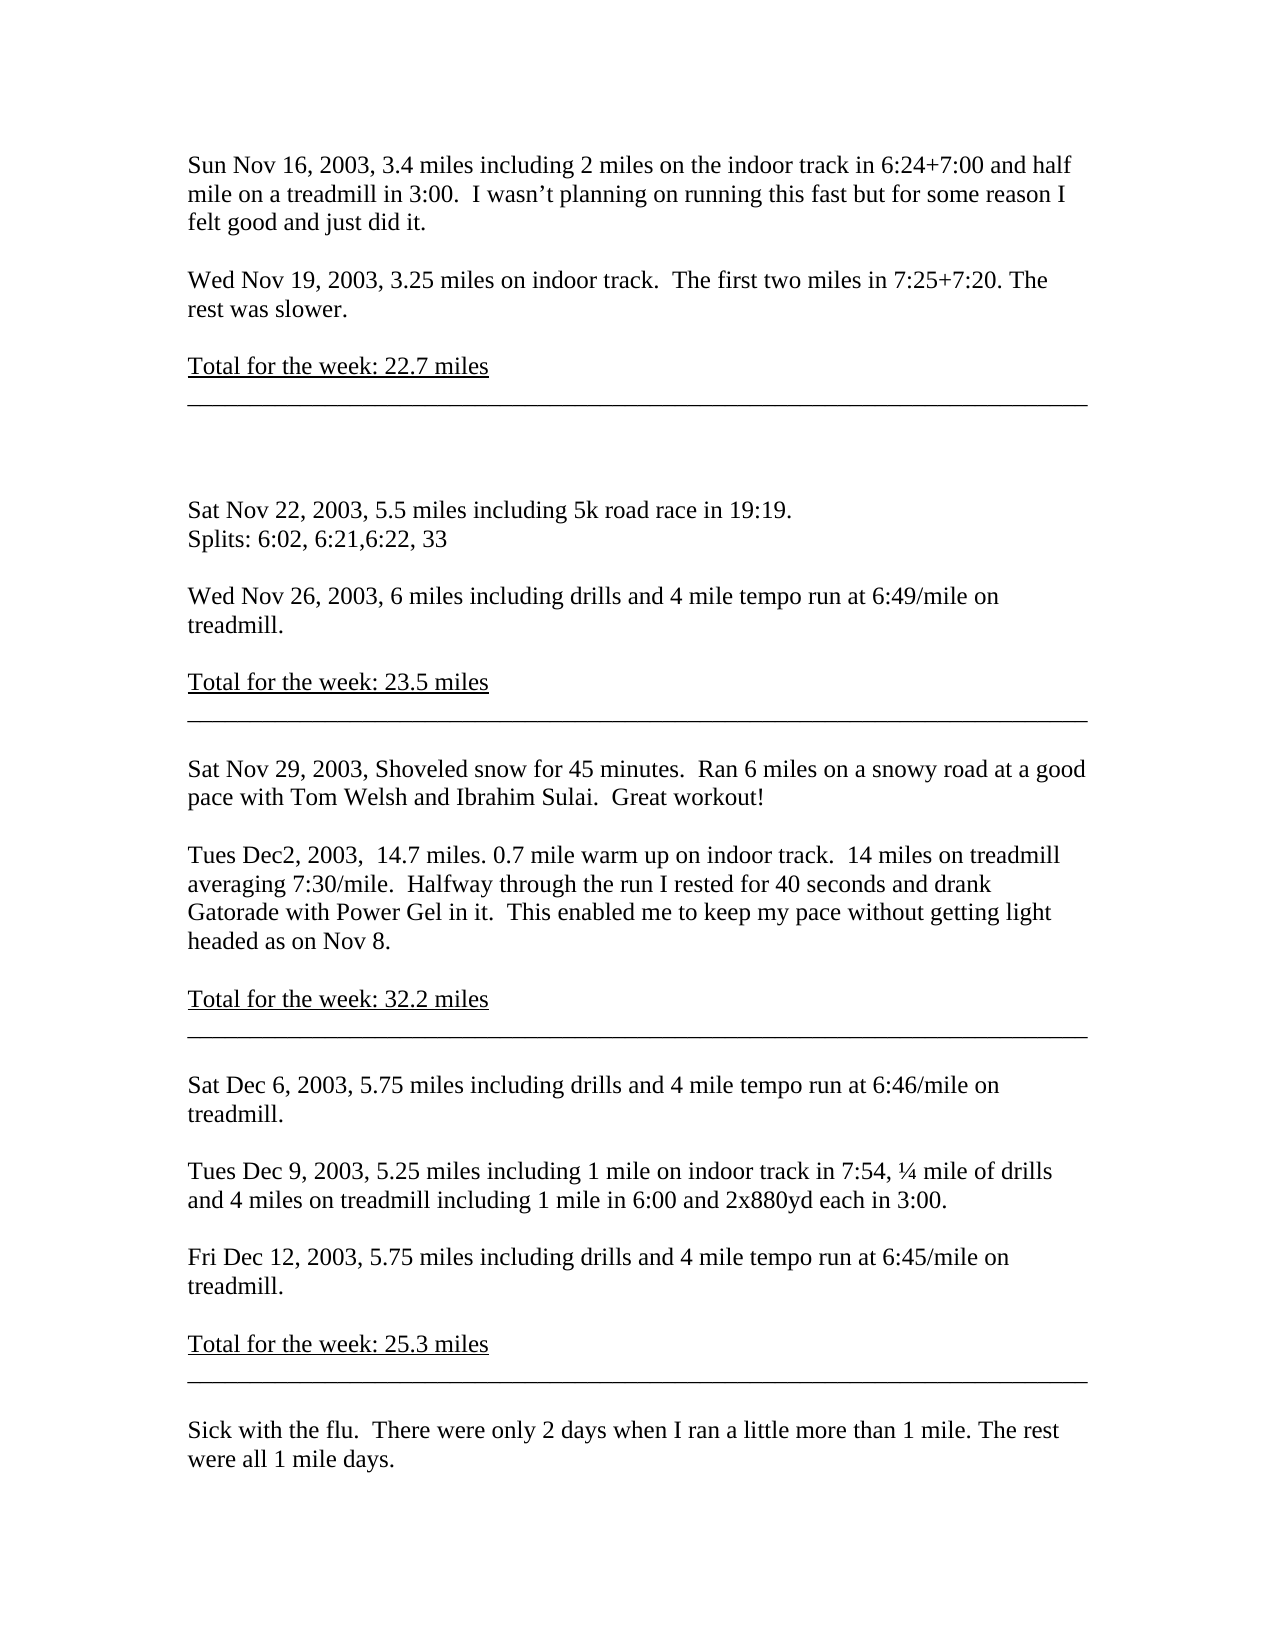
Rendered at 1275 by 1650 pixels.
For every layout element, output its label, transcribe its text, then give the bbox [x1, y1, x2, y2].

text Sun Nov 16, 2003, 3.4 miles including 2 miles on the indoor track in 6:24+7:00 and half mile on a treadmill in 3:00. I wasn’t planning on running this fast but for some reason I felt good and just did it. [187, 150, 1087, 236]
text Wed Nov 19, 2003, 3.25 miles on indoor track. The first two miles in 7:25+7:20. The rest was slower. [187, 265, 1087, 322]
text Wed Nov 26, 2003, 6 miles including drills and 4 mile tempo run at 6:49/mile on treadmill. [187, 581, 1087, 639]
text ________________________________________________________________________ [187, 1012, 1087, 1037]
text ________________________________________________________________________ [187, 1357, 1087, 1382]
text Total for the week: 32.2 miles [187, 984, 1087, 1012]
text Total for the week: 23.5 miles [187, 667, 1087, 696]
text Sick with the flu. There were only 2 days when I ran a little more than 1 mile. The rest were all 1 mile days. [187, 1415, 1087, 1472]
text Fri Dec 12, 2003, 5.75 miles including drills and 4 mile tempo run at 6:45/mile on treadmill. [187, 1242, 1087, 1300]
text Sat Dec 6, 2003, 5.75 miles including drills and 4 mile tempo run at 6:46/mile on treadmill. [187, 1070, 1087, 1127]
text Total for the week: 22.7 miles [187, 351, 1087, 380]
text Sat Nov 29, 2003, Shoveled snow for 45 minutes. Ran 6 miles on a snowy road at a good pace with Tom Welsh and Ibrahim Sulai. Great workout! [187, 754, 1087, 811]
text Tues Dec2, 2003, 14.7 miles. 0.7 mile warm up on indoor track. 14 miles on treadmill averaging 7:30/mile. Halfway through the run I rested for 40 seconds and drank Gatorade with Power Gel in it. This enabled me to keep my pace without getting light headed as on Nov 8. [187, 840, 1087, 955]
text ________________________________________________________________________ [187, 696, 1087, 721]
text Total for the week: 25.3 miles [187, 1329, 1087, 1357]
text Tues Dec 9, 2003, 5.25 miles including 1 mile on indoor track in 7:54, ¼ mile of drills and 4 miles on treadmill including 1 mile in 6:00 and 2x880yd each in 3:00. [187, 1156, 1087, 1214]
text ________________________________________________________________________ [187, 380, 1087, 405]
text Sat Nov 22, 2003, 5.5 miles including 5k road race in 19:19. Splits: 6:02, 6:21,6:22, 33 [187, 495, 1087, 552]
